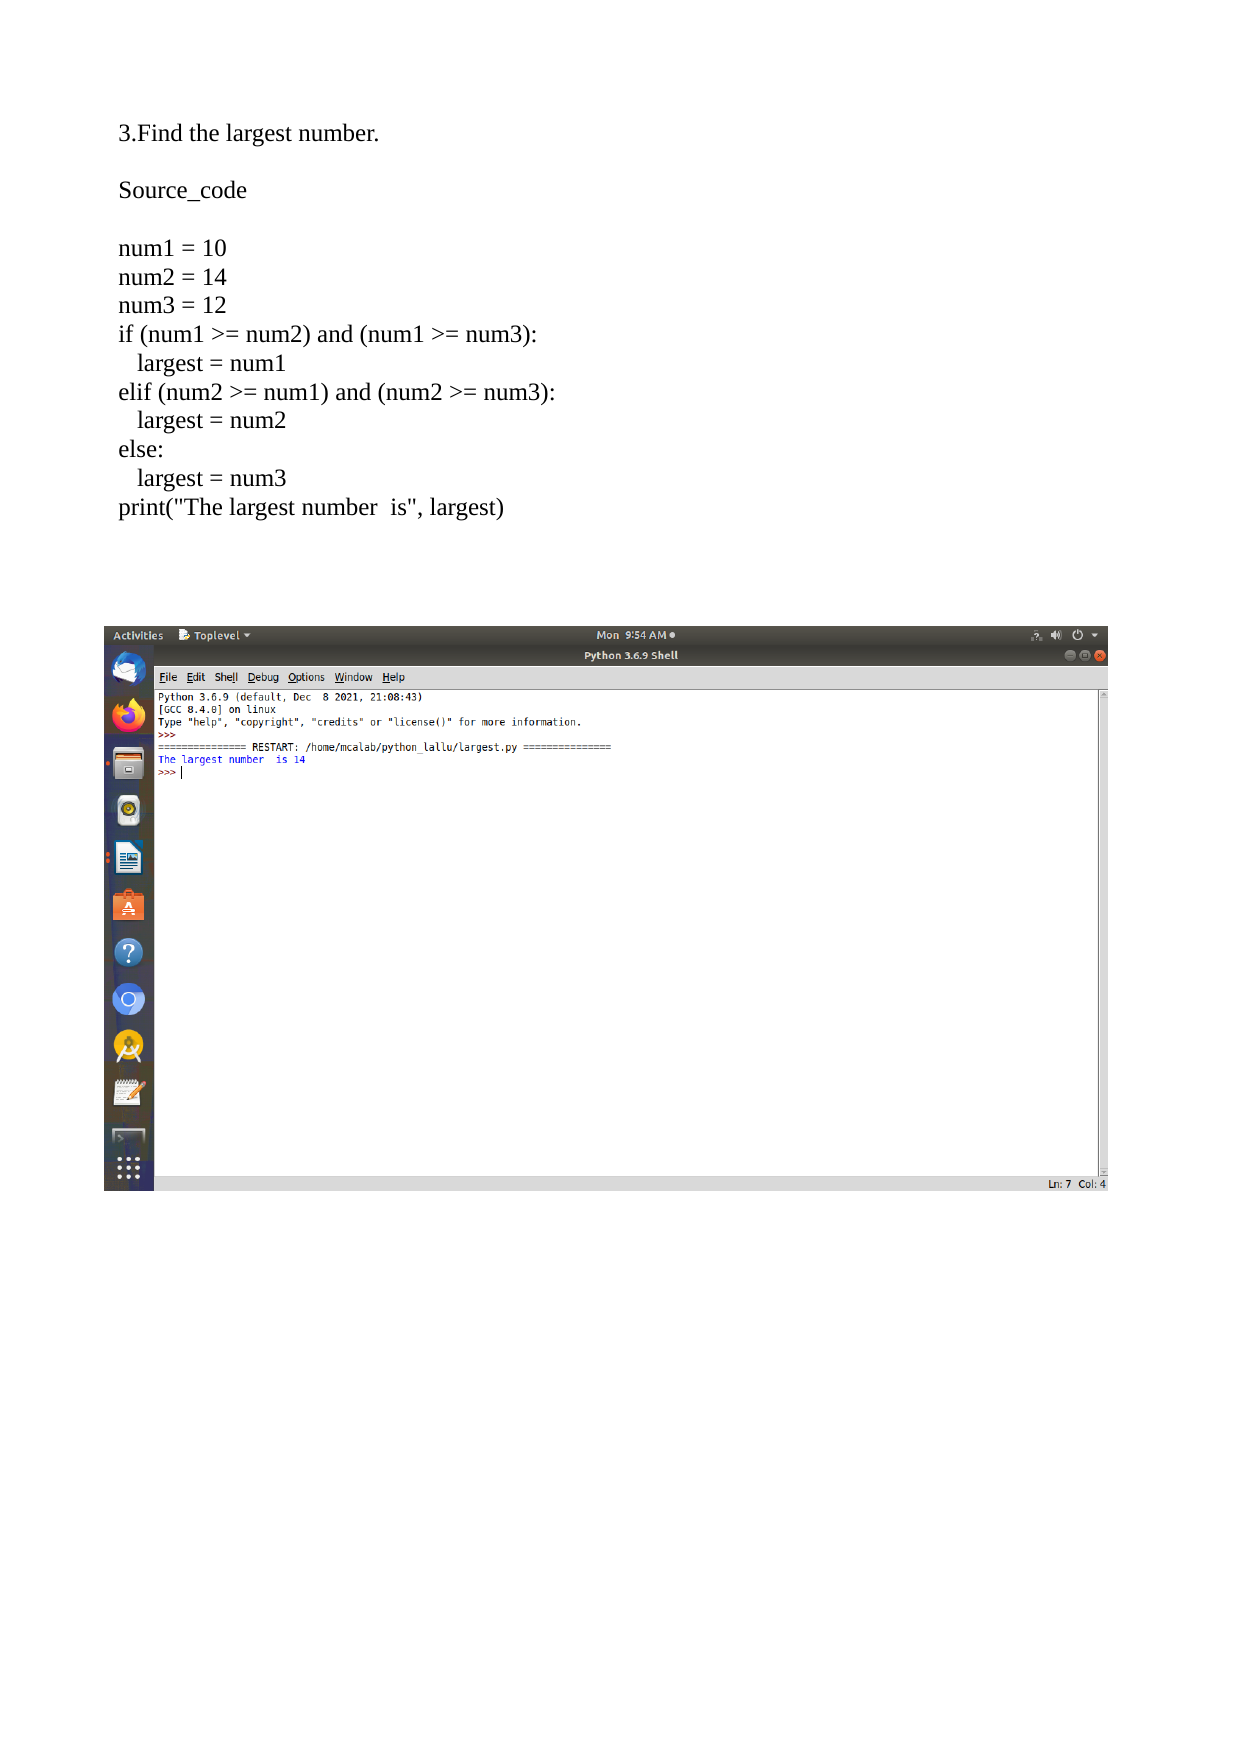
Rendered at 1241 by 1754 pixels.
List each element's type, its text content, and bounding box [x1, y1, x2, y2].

text 3.Find the largest number. [118, 118, 1122, 147]
text else: [118, 434, 1122, 463]
text largest = num2 [118, 406, 1122, 434]
text largest = num1 [118, 348, 1122, 377]
text if (num1 >= num2) and (num1 >= num3): [118, 319, 1122, 348]
text elif (num2 >= num1) and (num2 >= num3): [118, 377, 1122, 406]
text num1 = 10 [118, 233, 1122, 262]
text num2 = 14 [118, 262, 1122, 291]
text print("The largest number is", largest) [118, 492, 1122, 521]
text largest = num3 [118, 463, 1122, 492]
text num3 = 12 [118, 291, 1122, 319]
picture [104, 626, 1108, 1191]
text Source_code [118, 176, 1122, 204]
